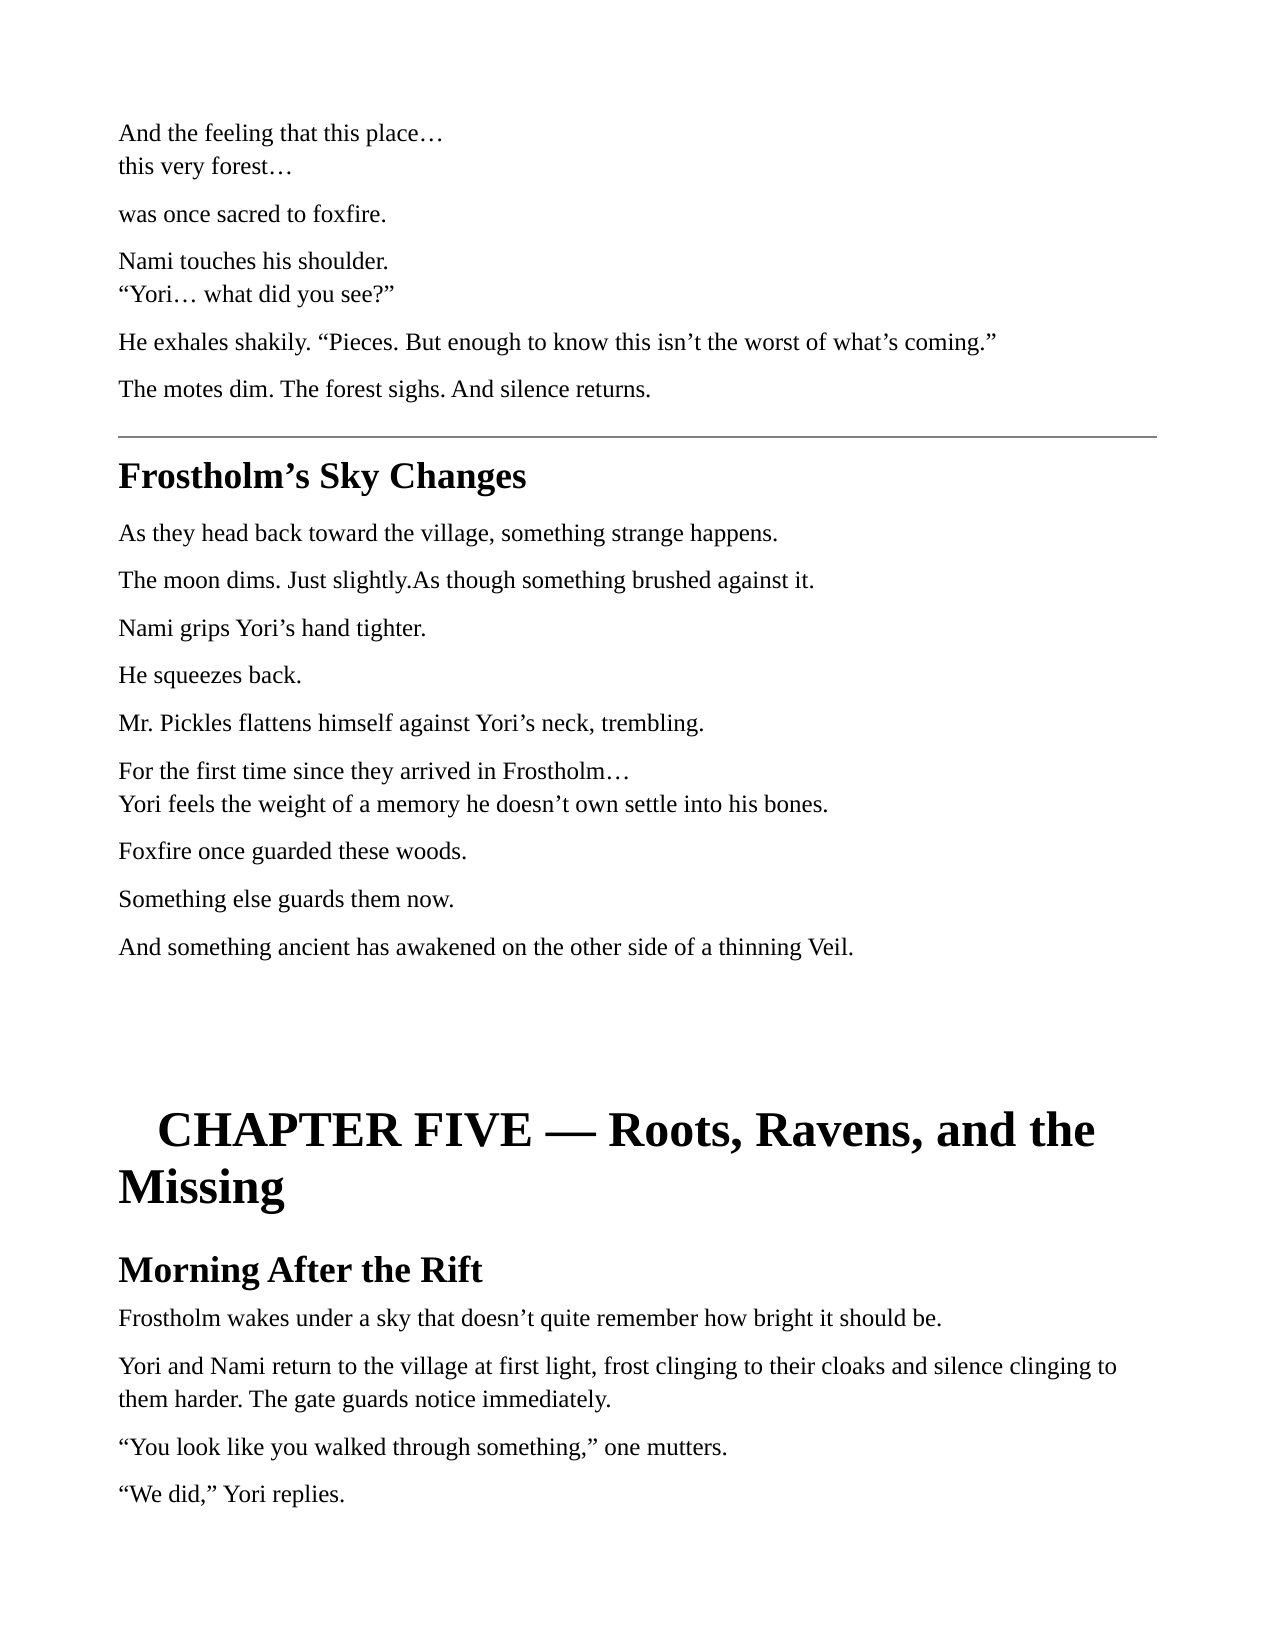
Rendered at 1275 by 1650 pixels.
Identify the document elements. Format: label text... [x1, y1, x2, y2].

subtitle Morning After the Rift [118, 1248, 1157, 1291]
text He exhales shakily. “Pieces. But enough to know this isn’t the worst of what’s coming.” [118, 327, 1157, 356]
text was once sacred to foxfire. [118, 199, 1157, 227]
text For the first time since they arrived in Frostholm… Yori feels the weight of a memory he doesn’t own settle into his bones. [118, 756, 1157, 818]
text And the feeling that this place… this very forest… [118, 118, 1157, 180]
text Frostholm wakes under a sky that doesn’t quite remember how bright it should be. [118, 1303, 1157, 1332]
text “You look like you walked through something,” one mutters. [118, 1432, 1157, 1460]
text The moon dims. Just slightly.As though something brushed against it. [118, 565, 1157, 594]
text Nami grips Yori’s hand tighter. [118, 613, 1157, 642]
subtitle ✨CHAPTER FIVE — Roots, Ravens, and the Missing [118, 1099, 1157, 1214]
text And something ancient has awakened on the other side of a thinning Veil. [118, 932, 1157, 960]
text Something else guards them now. [118, 884, 1157, 913]
subtitle Frostholm’s Sky Changes [118, 454, 1157, 497]
text Yori and Nami return to the village at first light, frost clinging to their cloaks and silence clinging to them harder. The gate guards notice immediately. [118, 1351, 1157, 1413]
text Nami touches his shoulder. “Yori… what did you see?” [118, 246, 1157, 308]
text Foxfire once guarded these woods. [118, 836, 1157, 865]
text The motes dim. The forest sighs. And silence returns. [118, 374, 1157, 403]
text As they head back toward the village, something strange happens. [118, 518, 1157, 547]
text He squeezes back. [118, 661, 1157, 689]
text “We did,” Yori replies. [118, 1479, 1157, 1508]
text Mr. Pickles flattens himself against Yori’s neck, trembling. [118, 708, 1157, 737]
